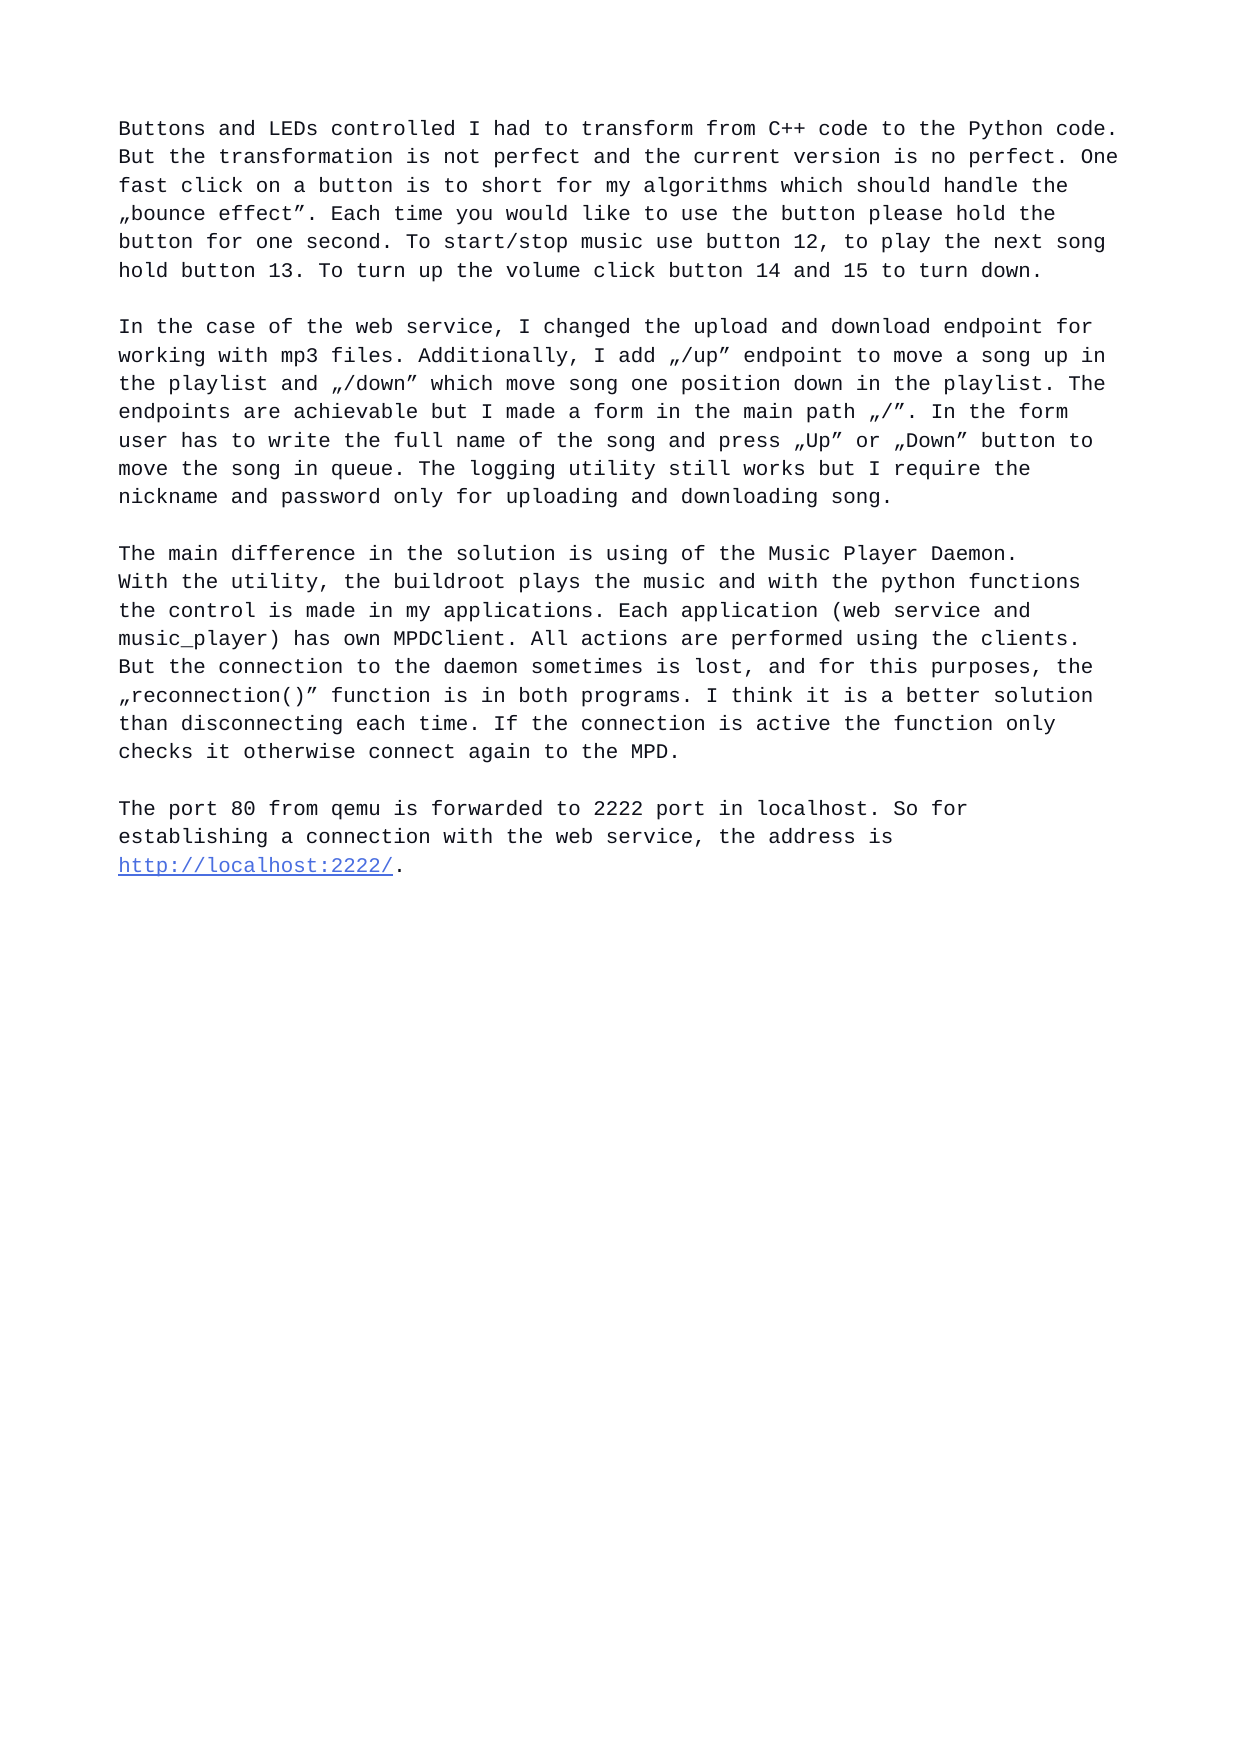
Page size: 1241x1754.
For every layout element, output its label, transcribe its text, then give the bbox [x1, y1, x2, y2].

text The port 80 from qemu is forwarded to 2222 port in localhost. So for establishing a connection with the web service, the address is http://localhost:2222/. [118, 798, 1122, 878]
text But the connection to the daemon sometimes is lost, and for this purposes, the „reconnection()” function is in both programs. I think it is a better solution than disconnecting each time. If the connection is active the function only checks it otherwise connect again to the MPD. [118, 656, 1122, 765]
text „bounce effect”. Each time you would like to use the button please hold the button for one second. To start/stop music use button 12, to play the next song hold button 13. To turn up the volume click button 14 and 15 to turn down. [118, 203, 1122, 283]
text With the utility, the buildroot plays the music and with the python functions the control is made in my applications. Each application (web service and music_player) has own MPDClient. All actions are performed using the clients. [118, 571, 1122, 652]
text Buttons and LEDs controlled I had to transform from C++ code to the Python code. But the transformation is not perfect and the current version is no perfect. One fast click on a button is to short for my algorithms which should handle the [118, 118, 1122, 198]
text In the case of the web service, I changed the upload and download endpoint for working with mp3 files. Additionally, I add „/up” endpoint to move a song up in the playlist and „/down” which move song one position down in the playlist. The endpoints are achievable but I made a form in the main path „/”. In the form user has to write the full name of the song and press „Up” or „Down” button to move the song in queue. The logging utility still works but I require the nickname and password only for uploading and downloading song. [118, 316, 1122, 510]
text The main difference in the solution is using of the Music Player Daemon. [118, 543, 1122, 567]
